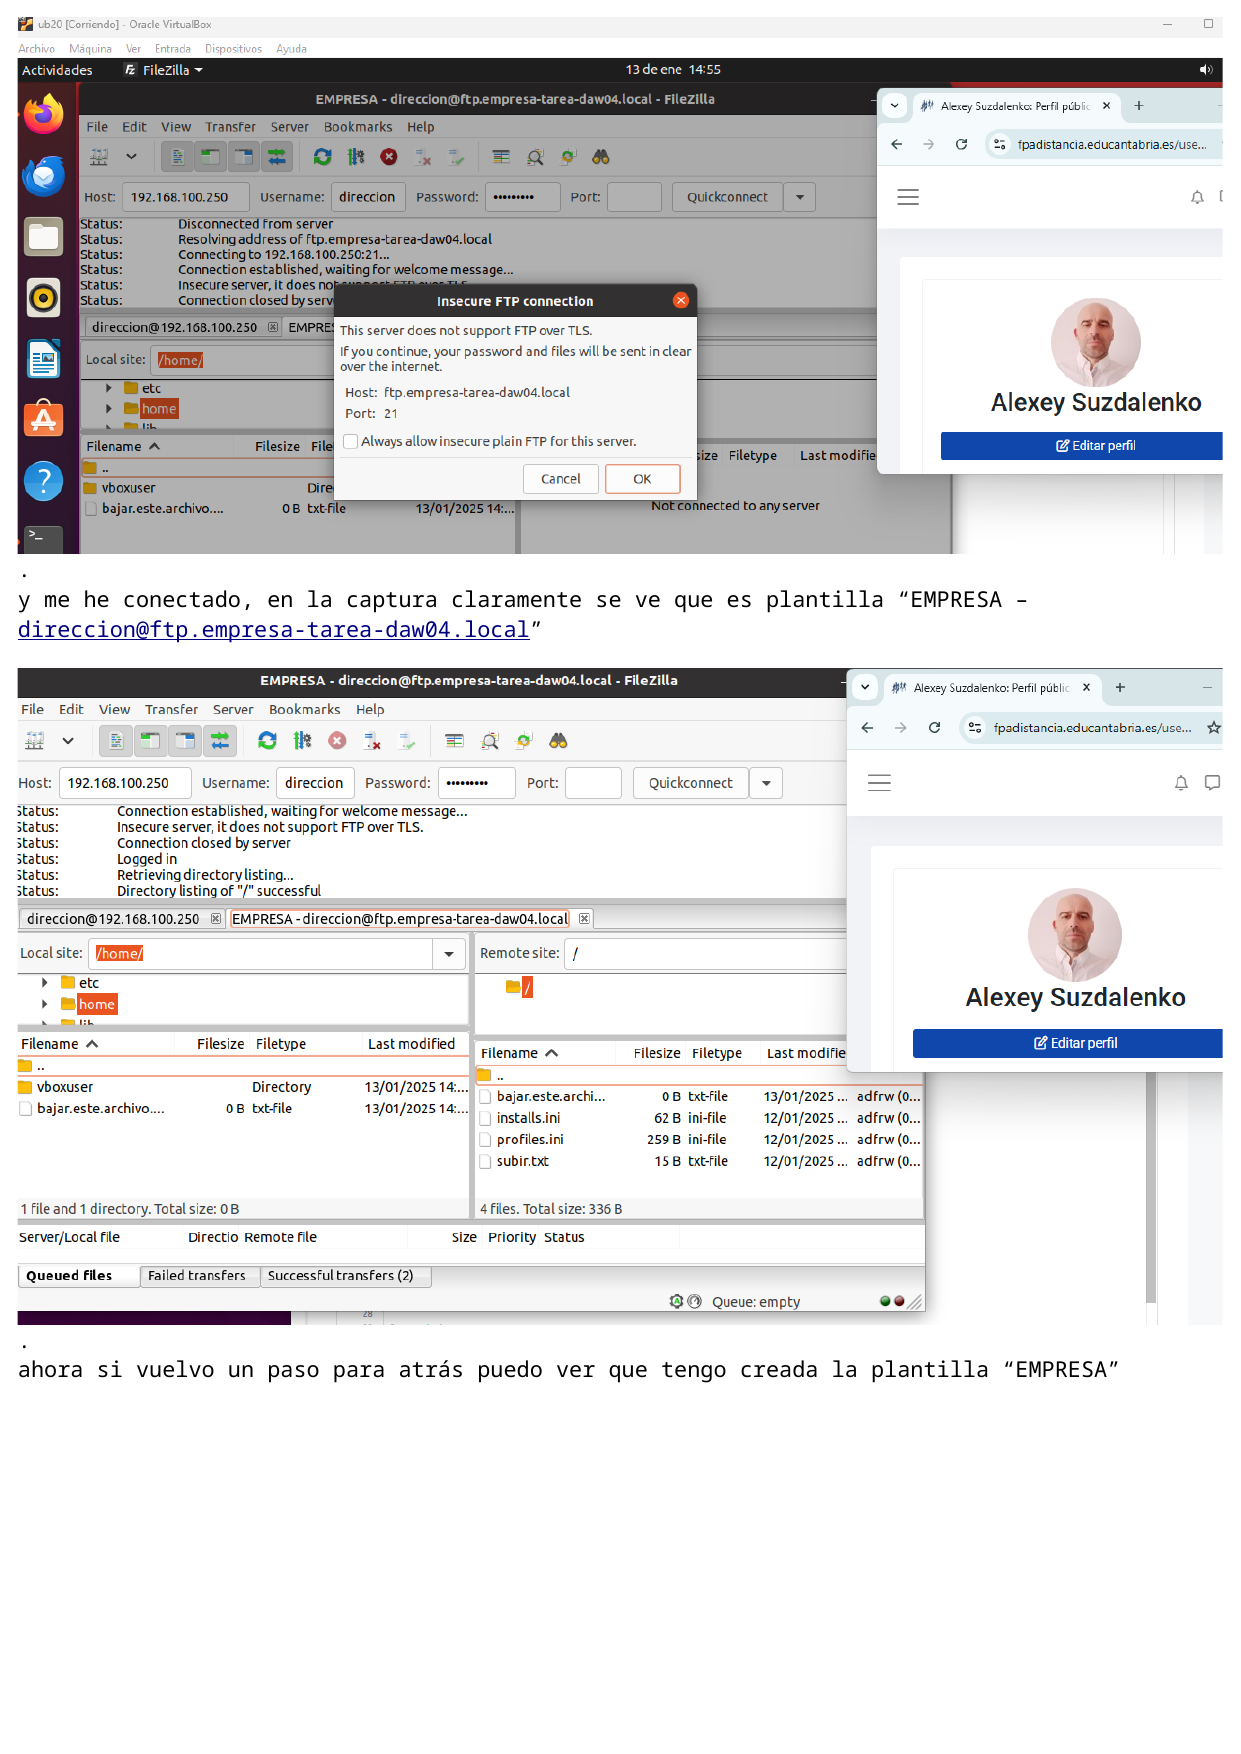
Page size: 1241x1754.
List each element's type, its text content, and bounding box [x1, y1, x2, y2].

text y me he conectado, en la captura claramente se ve que es plantilla “EMPRESA – direccion@ftp.empresa-tarea-daw04.local” [18, 584, 1222, 643]
text ahora si vuelvo un paso para atrás puedo ver que tengo creada la plantilla “EMPRESA” [18, 1354, 1222, 1384]
text . [18, 1325, 1222, 1354]
picture [17, 17, 1223, 554]
picture [17, 668, 1223, 1325]
text . [18, 554, 1222, 584]
